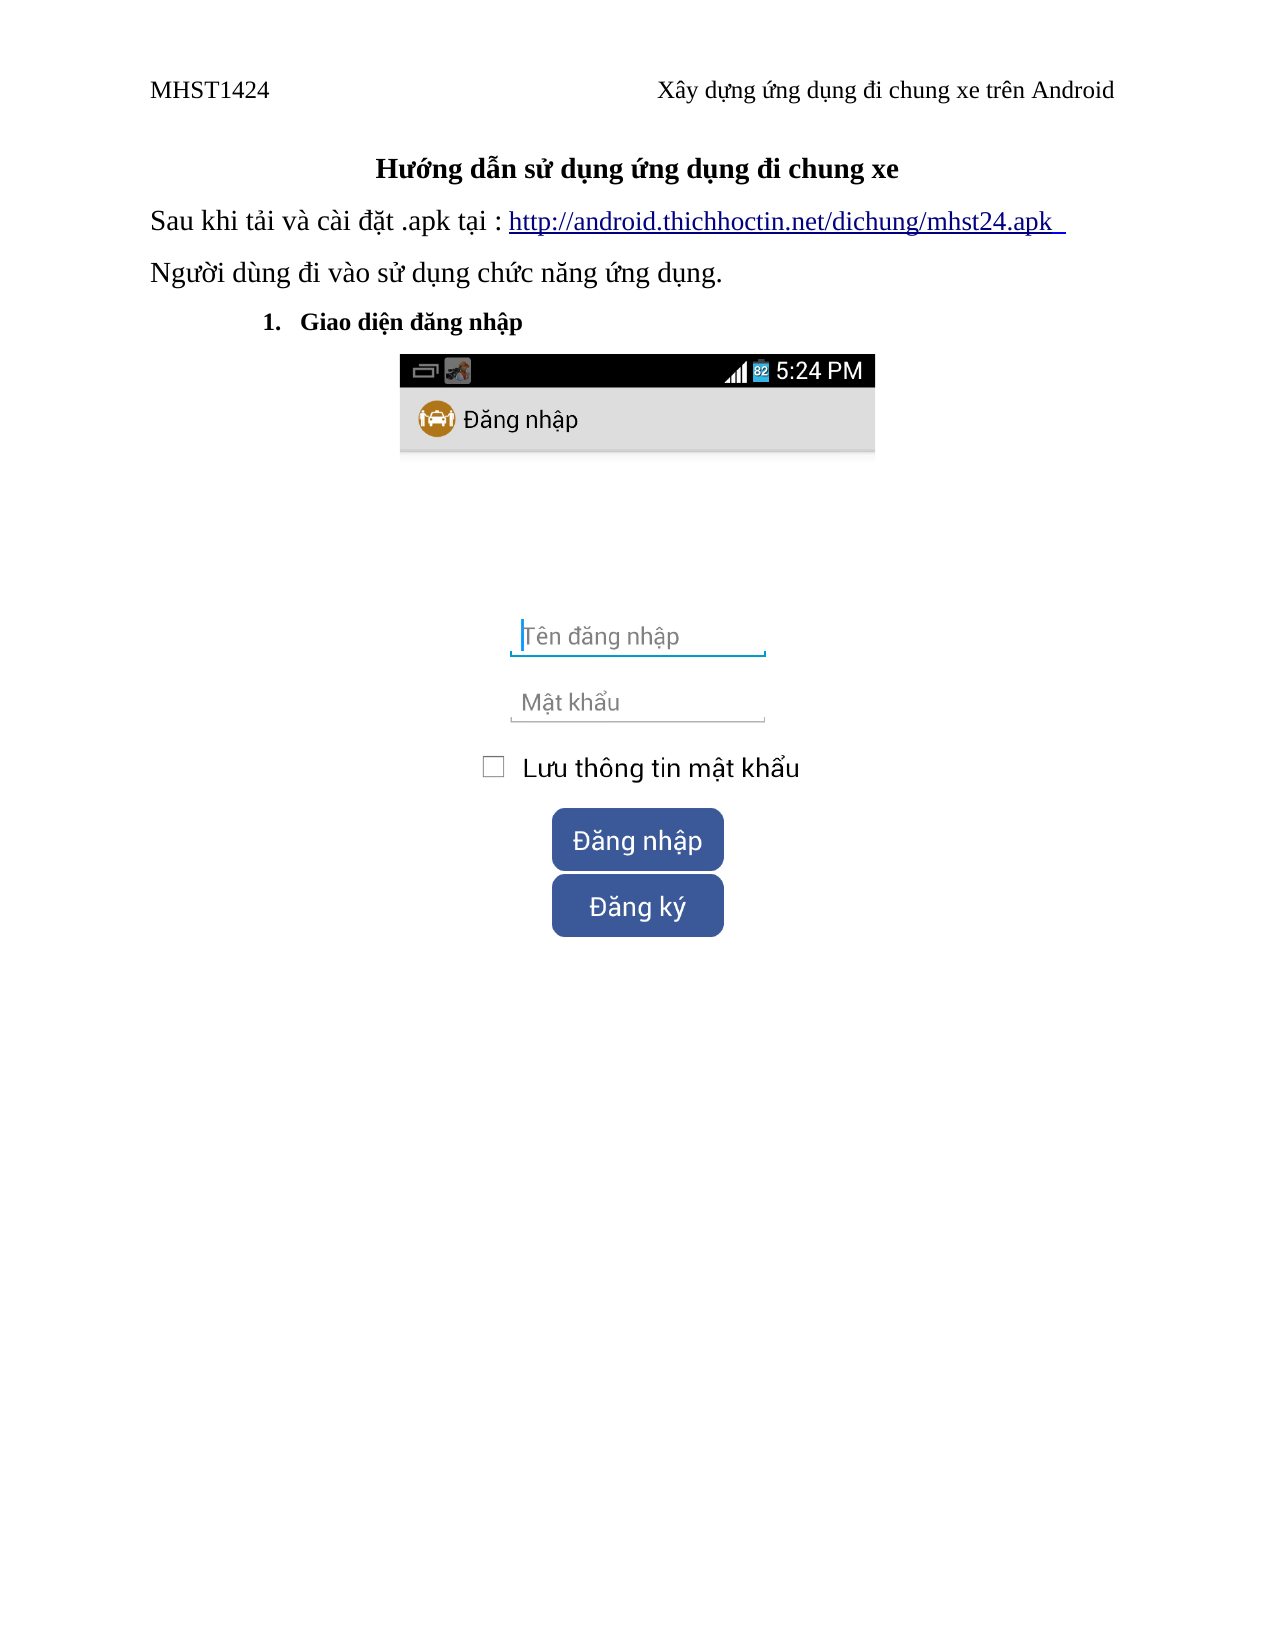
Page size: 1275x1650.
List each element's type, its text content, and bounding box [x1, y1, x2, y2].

list Giao diện đăng nhập [262, 307, 1125, 336]
text Sau khi tải và cài đặt .apk tại : http://android.thichhoctin.net/dichung/mhst24.apk [150, 203, 1125, 237]
text Người dùng đi vào sử dụng chức năng ứng dụng. [150, 255, 1125, 289]
text Hướng dẫn sử dụng ứng dụng đi chung xe [150, 151, 1125, 184]
